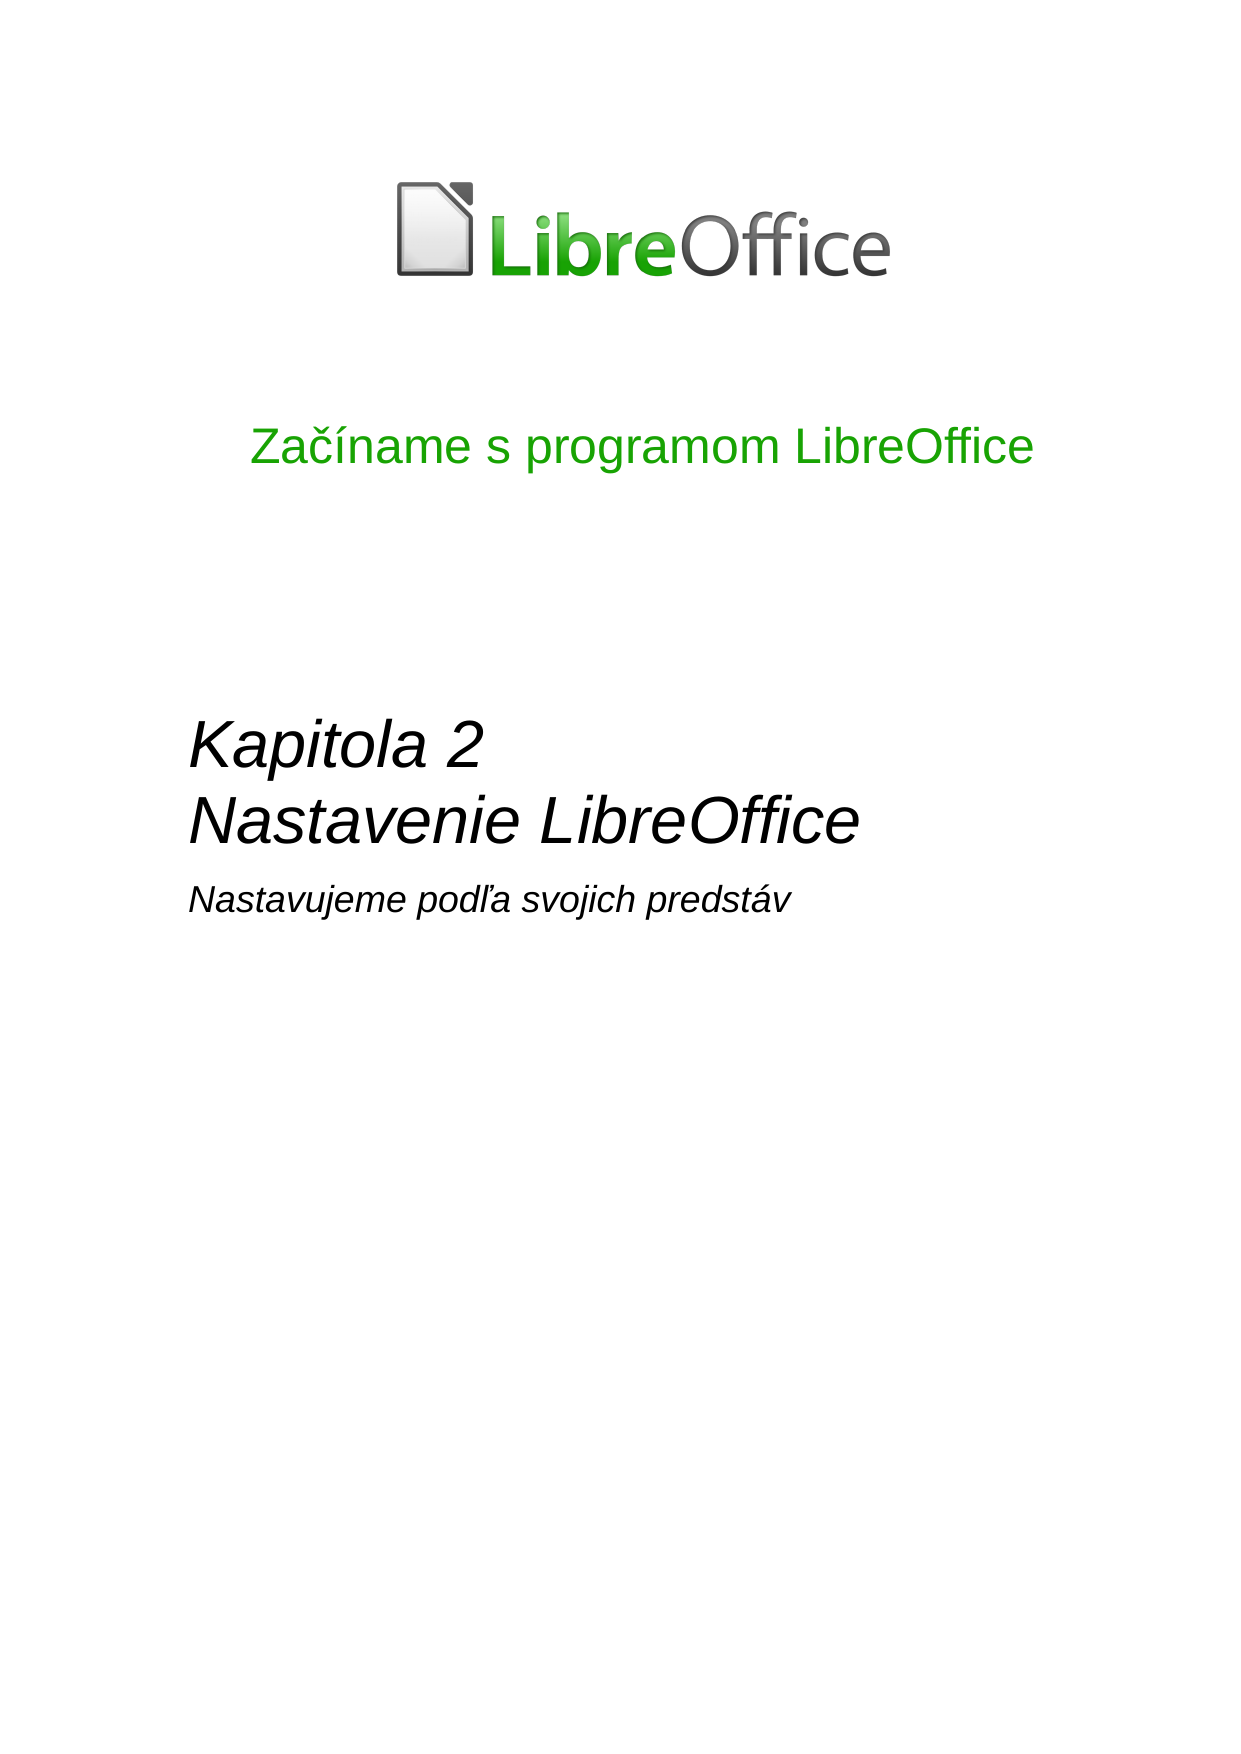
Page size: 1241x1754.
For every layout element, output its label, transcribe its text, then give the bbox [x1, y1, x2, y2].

text Začíname s programom LibreOffice [188, 416, 1098, 474]
subtitle Nastavujeme podľa svojich predstáv [188, 877, 1098, 921]
title Kapitola 2 Nastavenie LibreOffice [188, 705, 1098, 858]
picture [392, 177, 893, 283]
